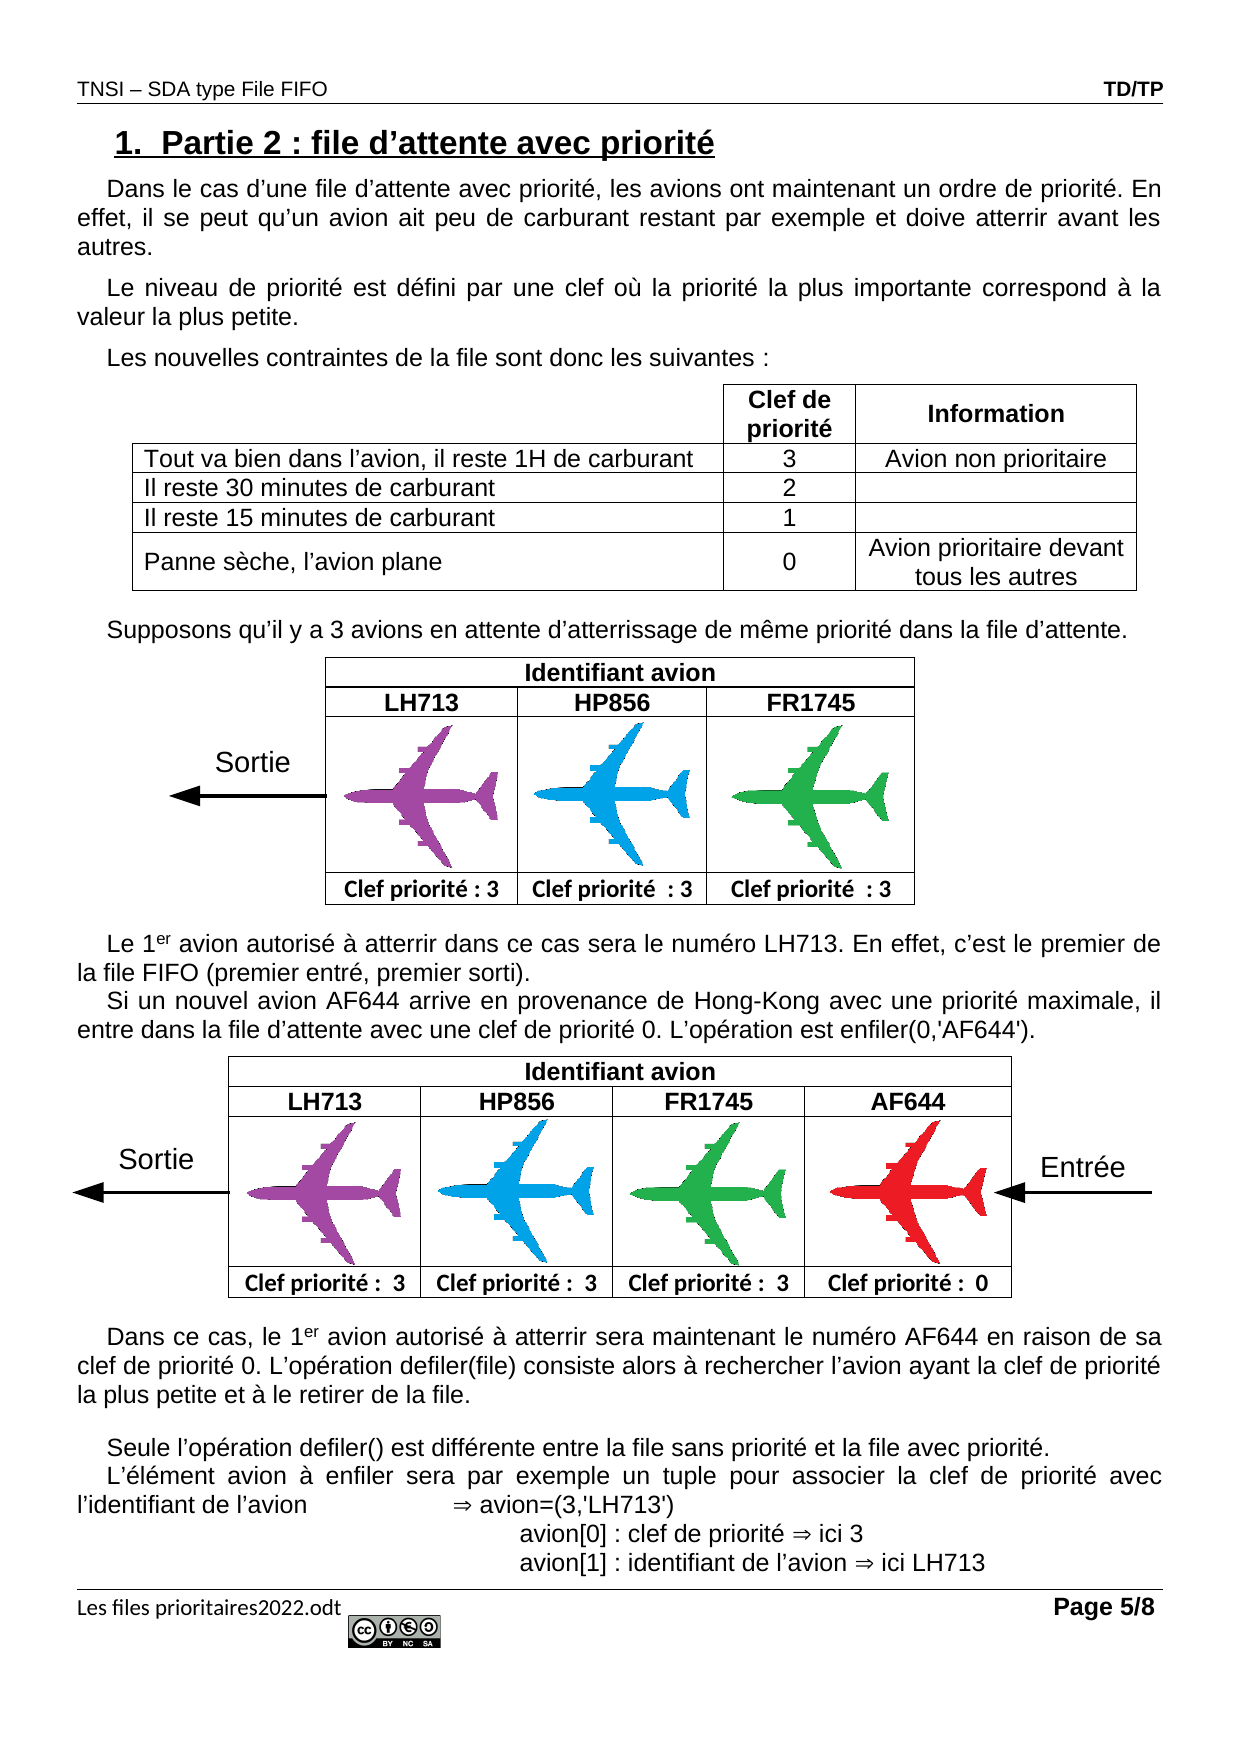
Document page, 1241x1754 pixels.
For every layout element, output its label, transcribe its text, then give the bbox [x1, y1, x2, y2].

table_cell [326, 717, 517, 872]
table_cell [707, 717, 914, 872]
table_header Clef de priorité [724, 385, 855, 442]
table_cell FR1745 [613, 1087, 804, 1116]
table_cell [856, 473, 1136, 502]
table_cell 3 [724, 444, 855, 472]
table_header Identifiant avion [229, 1057, 1011, 1086]
table_cell Clef priorité : 3 [518, 873, 706, 904]
table_cell Clef priorité : 3 [326, 873, 517, 904]
table_header [133, 384, 723, 442]
table_cell Avion non prioritaire [856, 444, 1136, 472]
table_cell [229, 1117, 241, 1266]
table_cell [790, 1117, 804, 1266]
table_cell 0 [724, 533, 855, 590]
text Le 1er avion autorisé à atterrir dans ce cas sera le numéro LH713. En effet, c’est le premier de la file FIFO (premier entré, premier sorti). [77, 929, 1163, 986]
text Dans ce cas, le 1er avion autorisé à atterrir sera maintenant le numéro AF644 en raison de sa clef de priorité 0. L’opération defiler(file) consiste alors à rechercher l’avion ayant la clef de priorité la plus petite et à le retirer de la file. [77, 1322, 1163, 1408]
text avion[0] : clef de priorité  ici 3 [77, 1519, 1163, 1548]
table_cell [805, 1117, 826, 1266]
text Les nouvelles contraintes de la file sont donc les suivantes : [77, 343, 1163, 371]
table_cell LH713 [229, 1087, 420, 1116]
table_cell [856, 503, 1136, 532]
picture [434, 1117, 599, 1266]
text avion[1] : identifiant de l’avion  ici LH713 [77, 1548, 1163, 1577]
table_cell [613, 1117, 627, 1266]
text L’élément avion à enfiler sera par exemple un tuple pour associer la clef de priorité avec l’identifiant de l’avion  avion=(3,'LH713') [77, 1461, 1163, 1519]
table_cell Clef priorité : 3 [421, 1267, 612, 1297]
table_cell [421, 1117, 434, 1266]
table_cell AF644 [805, 1087, 1011, 1116]
table_cell 2 [724, 473, 855, 502]
table_cell Clef priorité : 3 [707, 873, 914, 904]
text Supposons qu’il y a 3 avions en attente d’atterrissage de même priorité dans la file d’attente. [77, 615, 1163, 644]
table_header Information [856, 385, 1136, 442]
list Partie 2 : file d’attente avec priorité [114, 123, 1163, 161]
picture [338, 721, 505, 869]
table_cell Il reste 15 minutes de carburant [133, 503, 723, 532]
text Le niveau de priorité est défini par une clef où la priorité la plus importante correspond à la valeur la plus petite. [77, 273, 1163, 330]
table_cell FR1745 [707, 688, 914, 716]
picture [530, 721, 694, 869]
picture [241, 1117, 408, 1266]
table_cell 1 [724, 503, 855, 532]
table_cell [599, 1117, 612, 1266]
table_cell Il reste 30 minutes de carburant [133, 473, 723, 502]
picture [826, 1117, 990, 1266]
table_cell [408, 1117, 420, 1266]
text Dans le cas d’une file d’attente avec priorité, les avions ont maintenant un ordre de priorité. En effet, il se peut qu’un avion ait peu de carburant restant par exemple et doive atterrir avant les autres. [77, 174, 1163, 260]
picture [627, 1117, 790, 1266]
table_cell Avion prioritaire devant tous les autres [856, 533, 1136, 590]
picture [348, 1615, 441, 1648]
table_cell [518, 717, 706, 872]
table_cell LH713 [326, 688, 517, 716]
text Seule l’opération defiler() est différente entre la file sans priorité et la file avec priorité. [77, 1432, 1163, 1461]
text Si un nouvel avion AF644 arrive en provenance de Hong-Kong avec une priorité maximale, il entre dans la file d’attente avec une clef de priorité 0. L’opération est enfiler(0,'AF644'). [77, 986, 1163, 1044]
table_cell Clef priorité : 3 [613, 1267, 804, 1297]
table_cell HP856 [421, 1087, 612, 1116]
table_cell HP856 [518, 688, 706, 716]
picture [729, 721, 893, 869]
table_cell Tout va bien dans l’avion, il reste 1H de carburant [133, 444, 723, 472]
table_cell Panne sèche, l’avion plane [133, 533, 723, 590]
table_cell [990, 1117, 1011, 1266]
table_header Identifiant avion [326, 658, 914, 686]
table_cell Clef priorité : 3 [229, 1267, 420, 1297]
table_cell Clef priorité : 0 [805, 1267, 1011, 1297]
